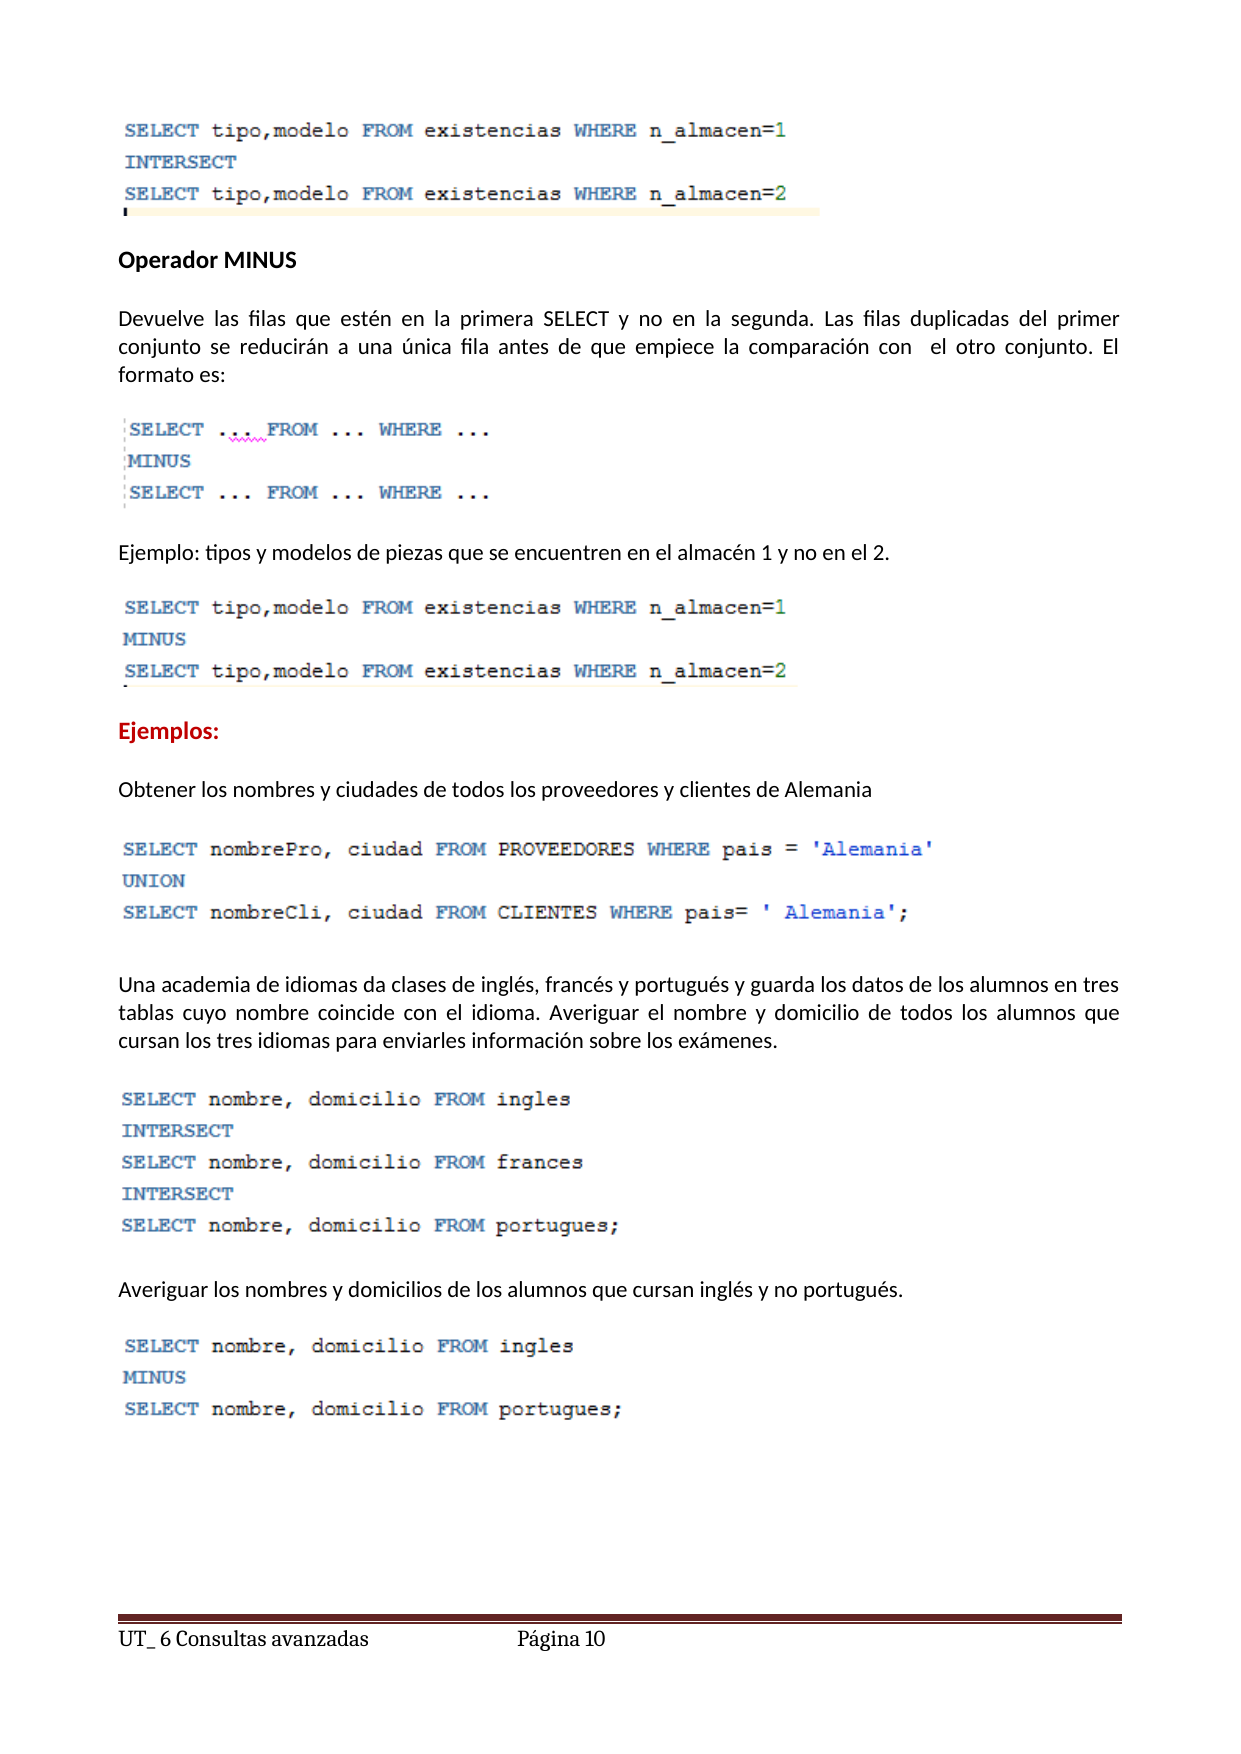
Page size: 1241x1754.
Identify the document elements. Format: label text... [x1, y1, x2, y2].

text Obtener los nombres y ciudades de todos los proveedores y clientes de Alemania [118, 775, 1122, 803]
text Ejemplo: tipos y modelos de piezas que se encuentren en el almacén 1 y no en el 2. [118, 538, 1122, 567]
picture [121, 417, 508, 510]
text Operador MINUS [118, 244, 1122, 275]
text Una academia de idiomas da clases de inglés, francés y portugués y guarda los datos de los alumnos en tres tablas cuyo nombre coincide con el idioma. Averiguar el nombre y domicilio de todos los alumnos que cursan los tres idiomas para enviarles información sobre los exámenes. [118, 970, 1122, 1054]
picture [121, 832, 959, 941]
picture [121, 1082, 634, 1246]
picture [121, 1332, 637, 1431]
text Devuelve las filas que estén en la primera SELECT y no en la segunda. Las filas duplicadas del primer conjunto se reducirán a una única fila antes de que empiece la comparación con el otro conjunto. El formato es: [118, 304, 1122, 388]
picture [121, 595, 798, 687]
text Averiguar los nombres y domicilios de los alumnos que cursan inglés y no portugués. [118, 1275, 1122, 1303]
picture [121, 118, 820, 216]
text Ejemplos: [118, 715, 1122, 746]
